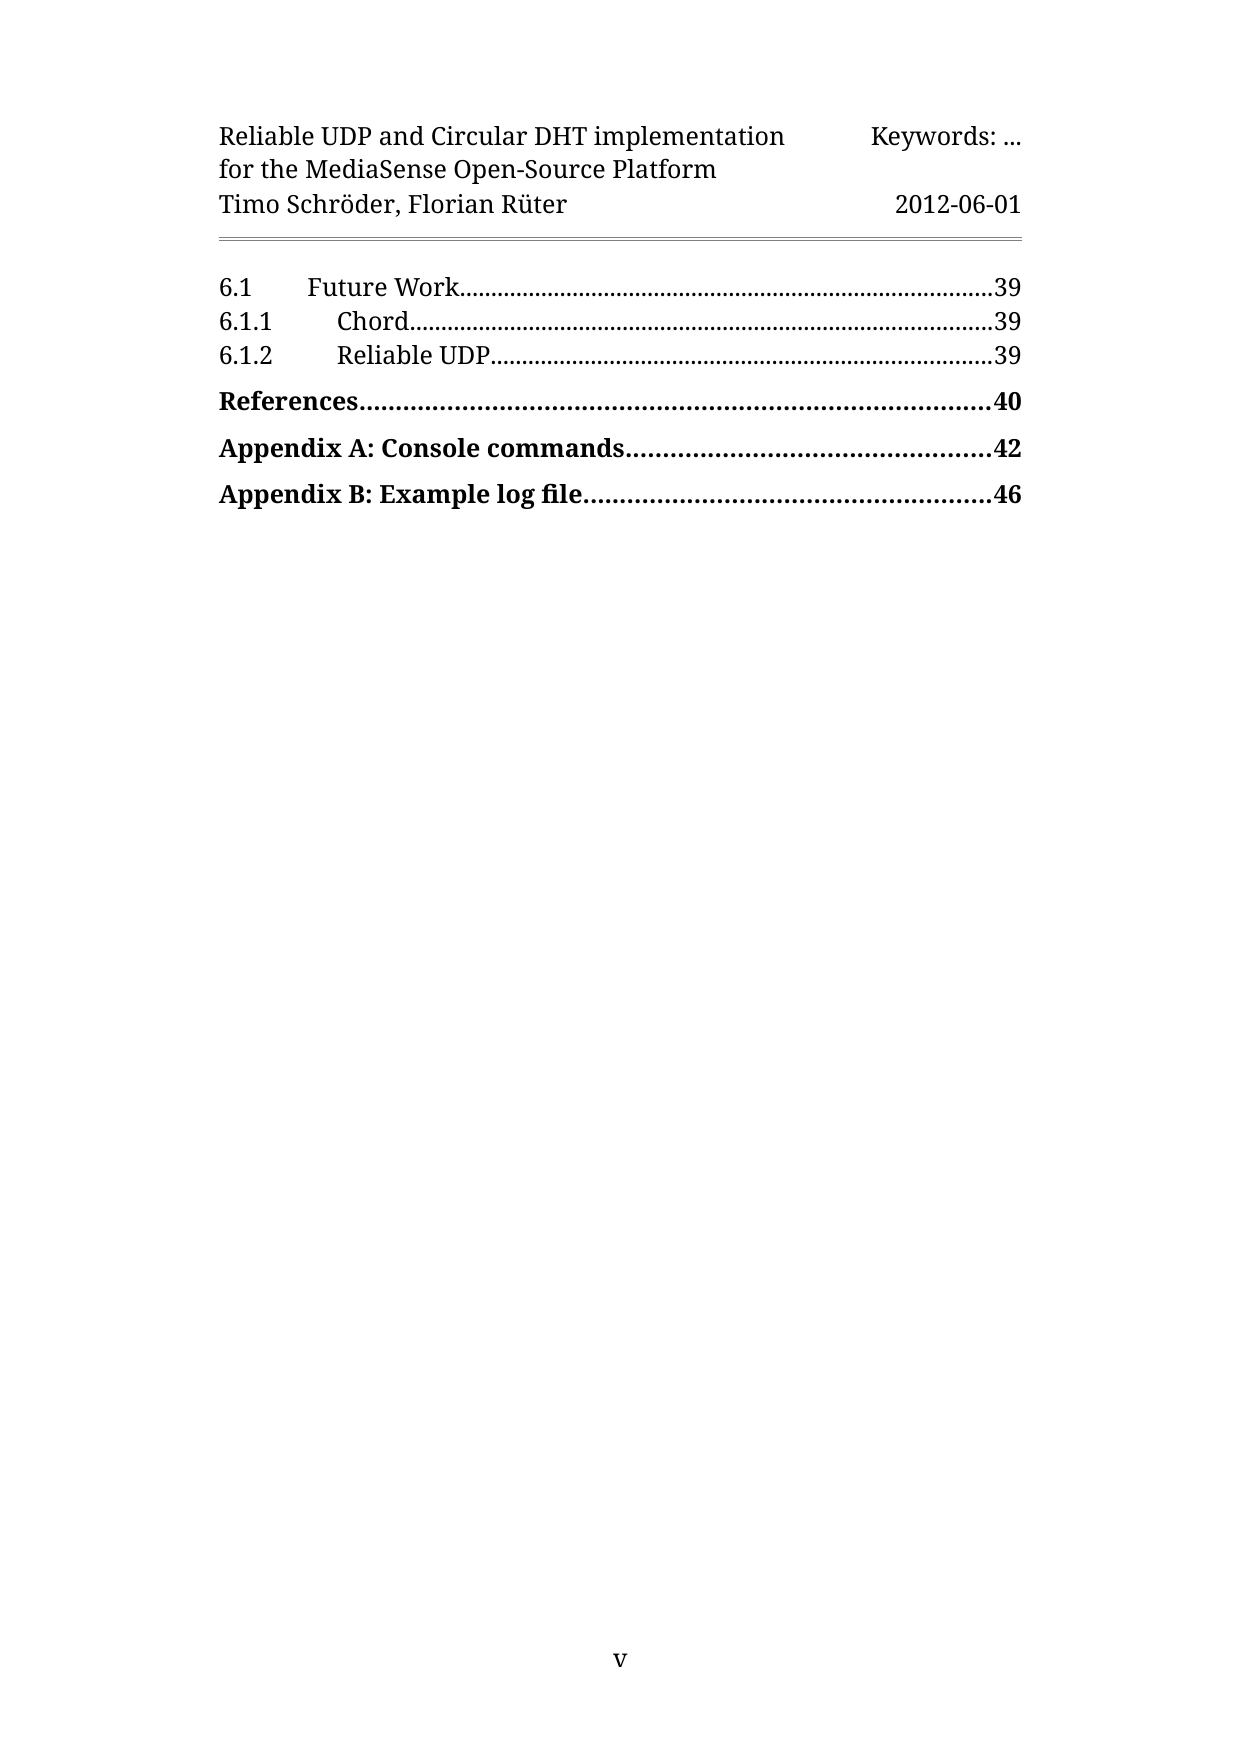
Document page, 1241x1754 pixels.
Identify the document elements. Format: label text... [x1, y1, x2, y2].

text 6.1 Future Work 39 [218, 269, 1022, 303]
text Appendix A: Console commands 42 [218, 430, 1022, 464]
text 6.1.2 Reliable UDP 39 [218, 337, 1022, 371]
text References 40 [218, 384, 1022, 418]
text 6.1.1 Chord 39 [218, 303, 1022, 337]
text Appendix B: Example log file 46 [218, 477, 1022, 511]
